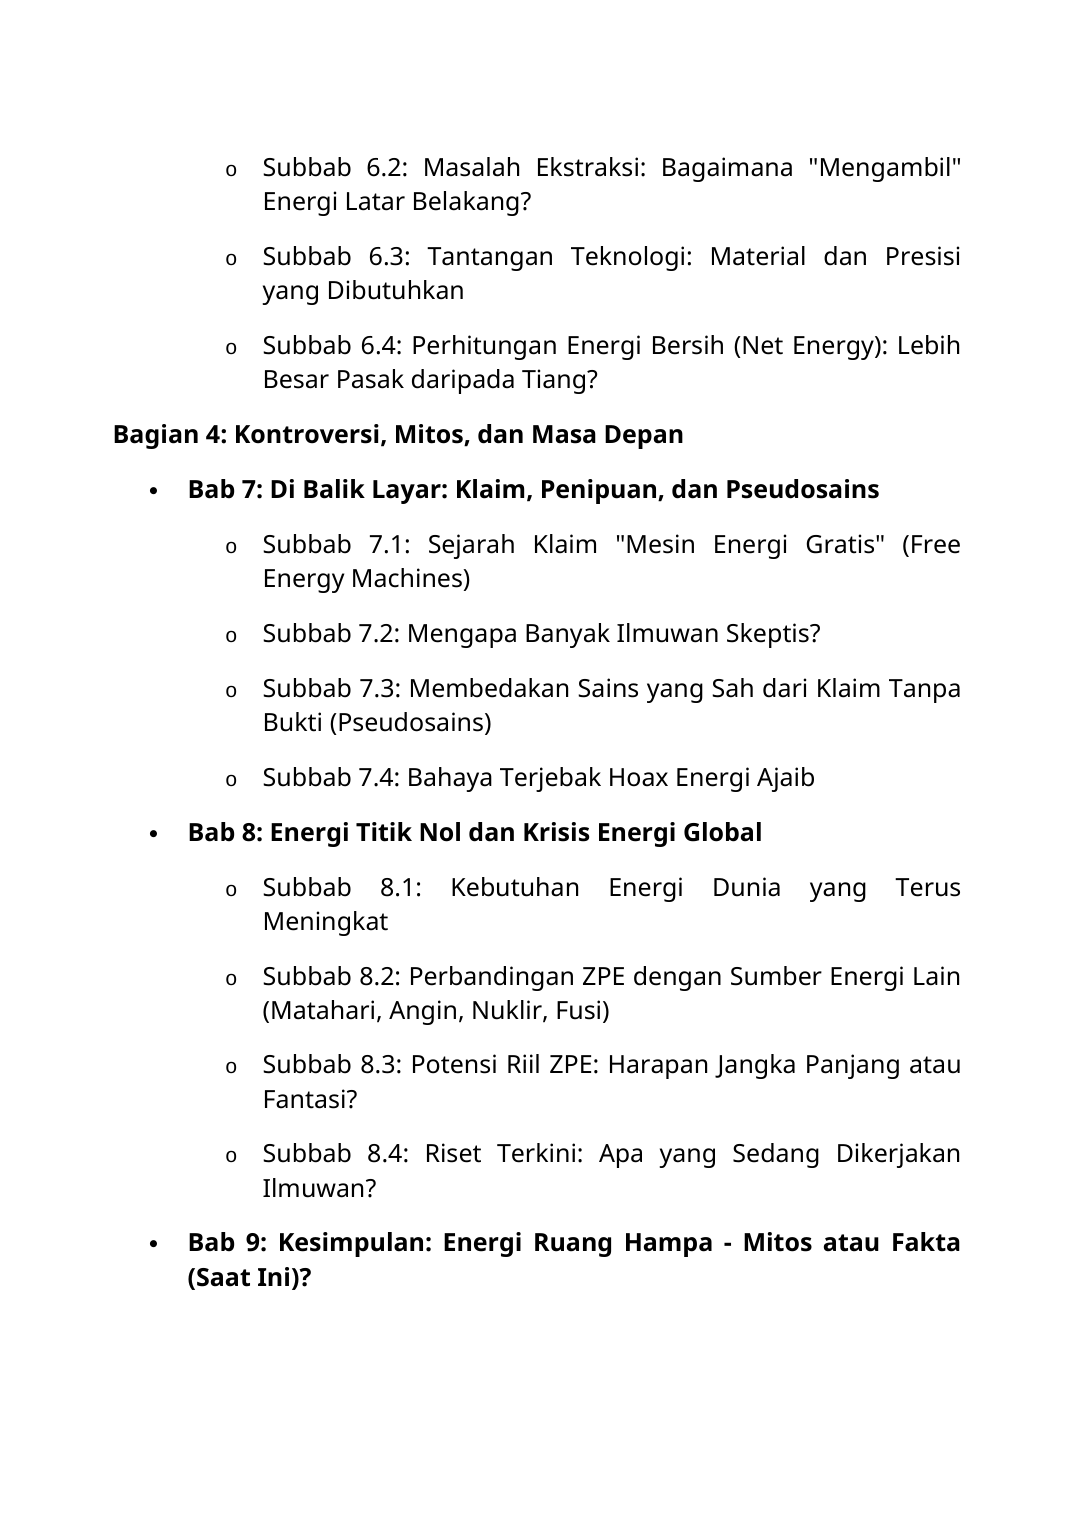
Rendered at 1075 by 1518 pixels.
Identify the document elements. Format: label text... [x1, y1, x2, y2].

list Bab 8: Energi Titik Nol dan Krisis Energi Global [150, 814, 962, 848]
list Subbab 8.1: Kebutuhan Energi Dunia yang Terus Meningkat [225, 869, 962, 937]
list Bab 9: Kesimpulan: Energi Ruang Hampa - Mitos atau Fakta (Saat Ini)? [150, 1225, 962, 1293]
list Subbab 6.3: Tantangan Teknologi: Material dan Presisi yang Dibutuhkan [225, 239, 962, 307]
list Subbab 8.3: Potensi Riil ZPE: Harapan Jangka Panjang atau Fantasi? [225, 1047, 962, 1115]
list Subbab 7.4: Bahaya Terjebak Hoax Energi Ajaib [225, 759, 962, 793]
list Subbab 7.2: Mengapa Banyak Ilmuwan Skeptis? [225, 616, 962, 650]
list Subbab 7.1: Sejarah Klaim "Mesin Energi Gratis" (Free Energy Machines) [225, 527, 962, 595]
list Subbab 7.3: Membedakan Sains yang Sah dari Klaim Tanpa Bukti (Pseudosains) [225, 671, 962, 739]
list Bab 7: Di Balik Layar: Klaim, Penipuan, dan Pseudosains [150, 472, 962, 506]
text Bagian 4: Kontroversi, Mitos, dan Masa Depan [112, 417, 962, 451]
list Subbab 6.4: Perhitungan Energi Bersih (Net Energy): Lebih Besar Pasak daripada Tiang? [225, 328, 962, 396]
list Subbab 8.4: Riset Terkini: Apa yang Sedang Dikerjakan Ilmuwan? [225, 1136, 962, 1204]
list Subbab 8.2: Perbandingan ZPE dengan Sumber Energi Lain (Matahari, Angin, Nuklir, Fusi) [225, 958, 962, 1026]
list Subbab 6.2: Masalah Ekstraksi: Bagaimana "Mengambil" Energi Latar Belakang? [225, 150, 962, 218]
